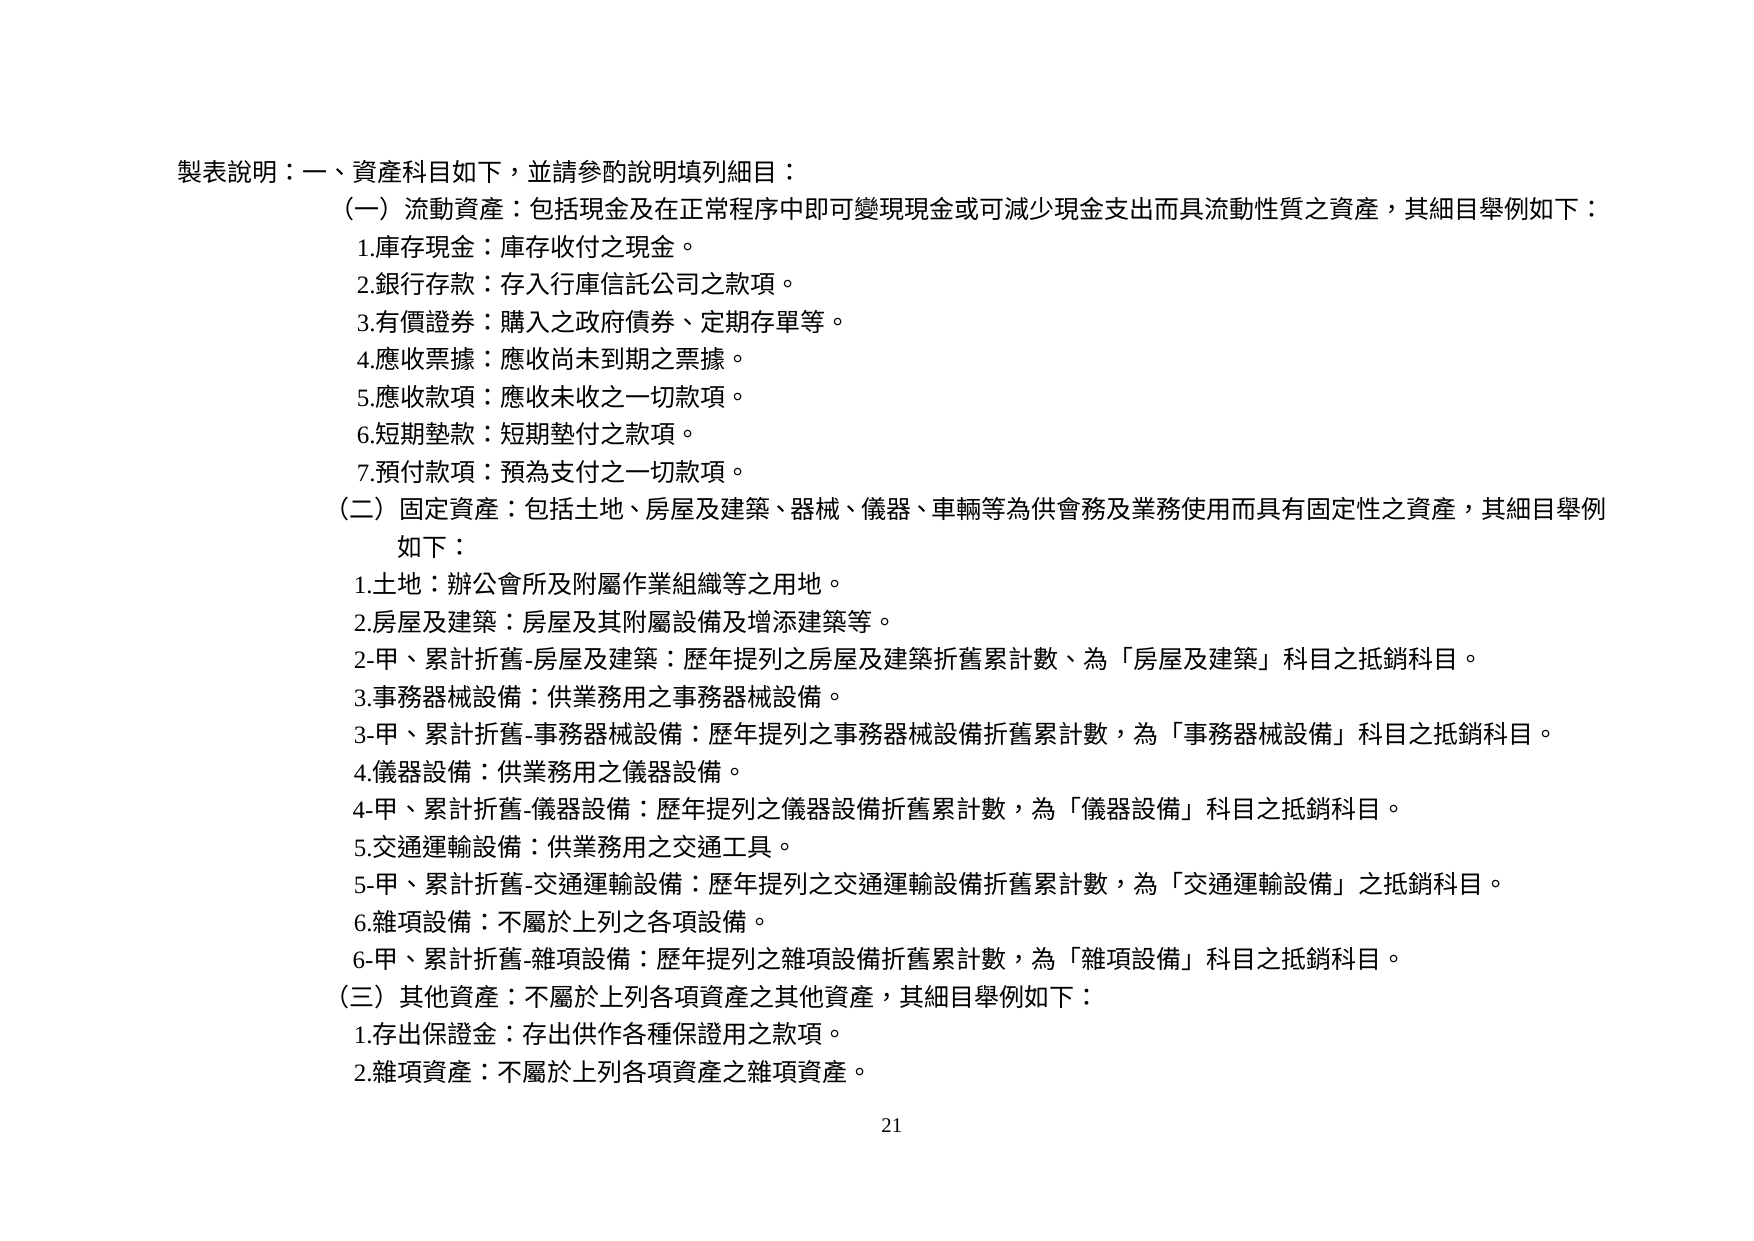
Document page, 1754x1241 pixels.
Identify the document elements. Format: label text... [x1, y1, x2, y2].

text 2-甲、累計折舊-房屋及建築：歷年提列之房屋及建築折舊累計數、為「房屋及建築」科目之抵銷科目。 [299, 639, 1606, 676]
text （三）其他資產：不屬於上列各項資產之其他資產，其細目舉例如下： [324, 976, 1606, 1014]
text 3.有價證券：購入之政府債券、定期存單等。 [177, 301, 1606, 339]
text （一）流動資產：包括現金及在正常程序中即可變現現金或可減少現金支出而具流動性質之資產，其細目舉例如下： [233, 189, 1606, 226]
text 1.庫存現金：庫存收付之現金。 [177, 226, 1606, 264]
text 6-甲、累計折舊-雜項設備：歷年提列之雜項設備折舊累計數，為「雜項設備」科目之抵銷科目。 [299, 939, 1606, 976]
text 4.應收票據：應收尚未到期之票據。 [177, 339, 1606, 376]
text 6.雜項設備：不屬於上列之各項設備。 [177, 901, 1606, 939]
text 5.交通運輸設備：供業務用之交通工具。 [177, 826, 1606, 864]
text 3.事務器械設備：供業務用之事務器械設備。 [177, 676, 1606, 714]
text 4-甲、累計折舊-儀器設備：歷年提列之儀器設備折舊累計數，為「儀器設備」科目之抵銷科目。 [299, 789, 1606, 826]
text 5.應收款項：應收未收之一切款項。 [177, 376, 1606, 414]
text 製表說明：一、資產科目如下，並請參酌說明填列細目： [177, 151, 1606, 189]
text 2.雜項資產：不屬於上列各項資產之雜項資產。 [177, 1051, 1606, 1089]
text （二）固定資產：包括土地、房屋及建築、器械、儀器、車輛等為供會務及業務使用而具有固定性之資產，其細目舉例如下： [324, 489, 1606, 564]
text 1.存出保證金：存出供作各種保證用之款項。 [177, 1014, 1606, 1051]
text 4.儀器設備：供業務用之儀器設備。 [177, 751, 1606, 789]
text 1.土地：辦公會所及附屬作業組織等之用地。 [177, 564, 1606, 601]
text 2.房屋及建築：房屋及其附屬設備及增添建築等。 [177, 601, 1606, 639]
text 3-甲、累計折舊-事務器械設備：歷年提列之事務器械設備折舊累計數，為「事務器械設備」科目之抵銷科目。 [299, 714, 1606, 751]
text 5-甲、累計折舊-交通運輸設備：歷年提列之交通運輸設備折舊累計數，為「交通運輸設備」之抵銷科目。 [299, 864, 1606, 901]
text 7.預付款項：預為支付之一切款項。 [177, 451, 1606, 489]
text 6.短期墊款：短期墊付之款項。 [177, 414, 1606, 451]
text 2.銀行存款：存入行庫信託公司之款項。 [177, 264, 1606, 301]
